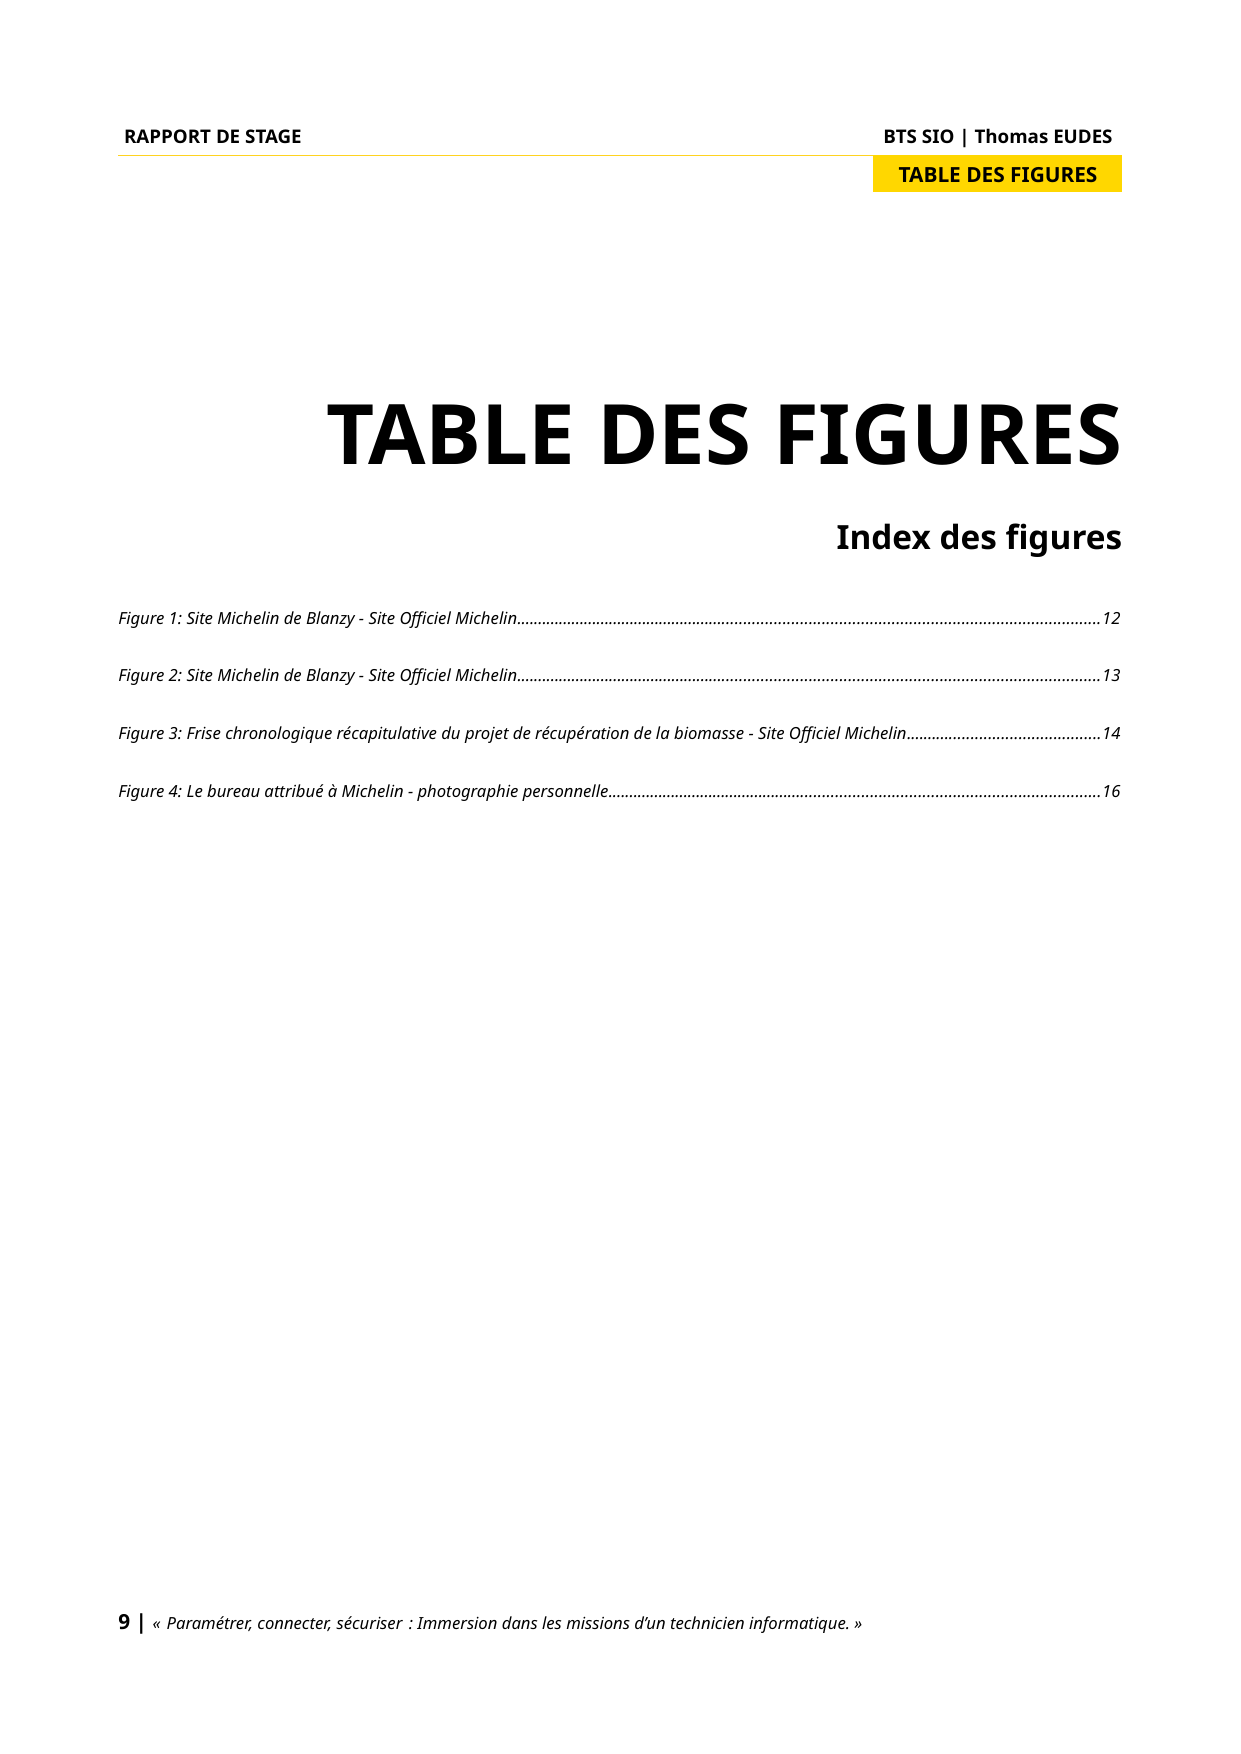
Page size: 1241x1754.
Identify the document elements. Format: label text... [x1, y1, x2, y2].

text Figure 4: Le bureau attribué à Michelin - photographie personnelle 16 [118, 780, 1122, 802]
text Figure 2: Site Michelin de Blanzy - Site Officiel Michelin 13 [118, 664, 1122, 687]
text Figure 1: Site Michelin de Blanzy - Site Officiel Michelin 12 [118, 606, 1122, 629]
text Figure 3: Frise chronologique récapitulative du projet de récupération de la biomasse - Site Officiel Michelin 14 [118, 722, 1122, 744]
subtitle Index des figures [118, 514, 1122, 559]
subtitle TABLE DES FIGURES [118, 375, 1122, 489]
